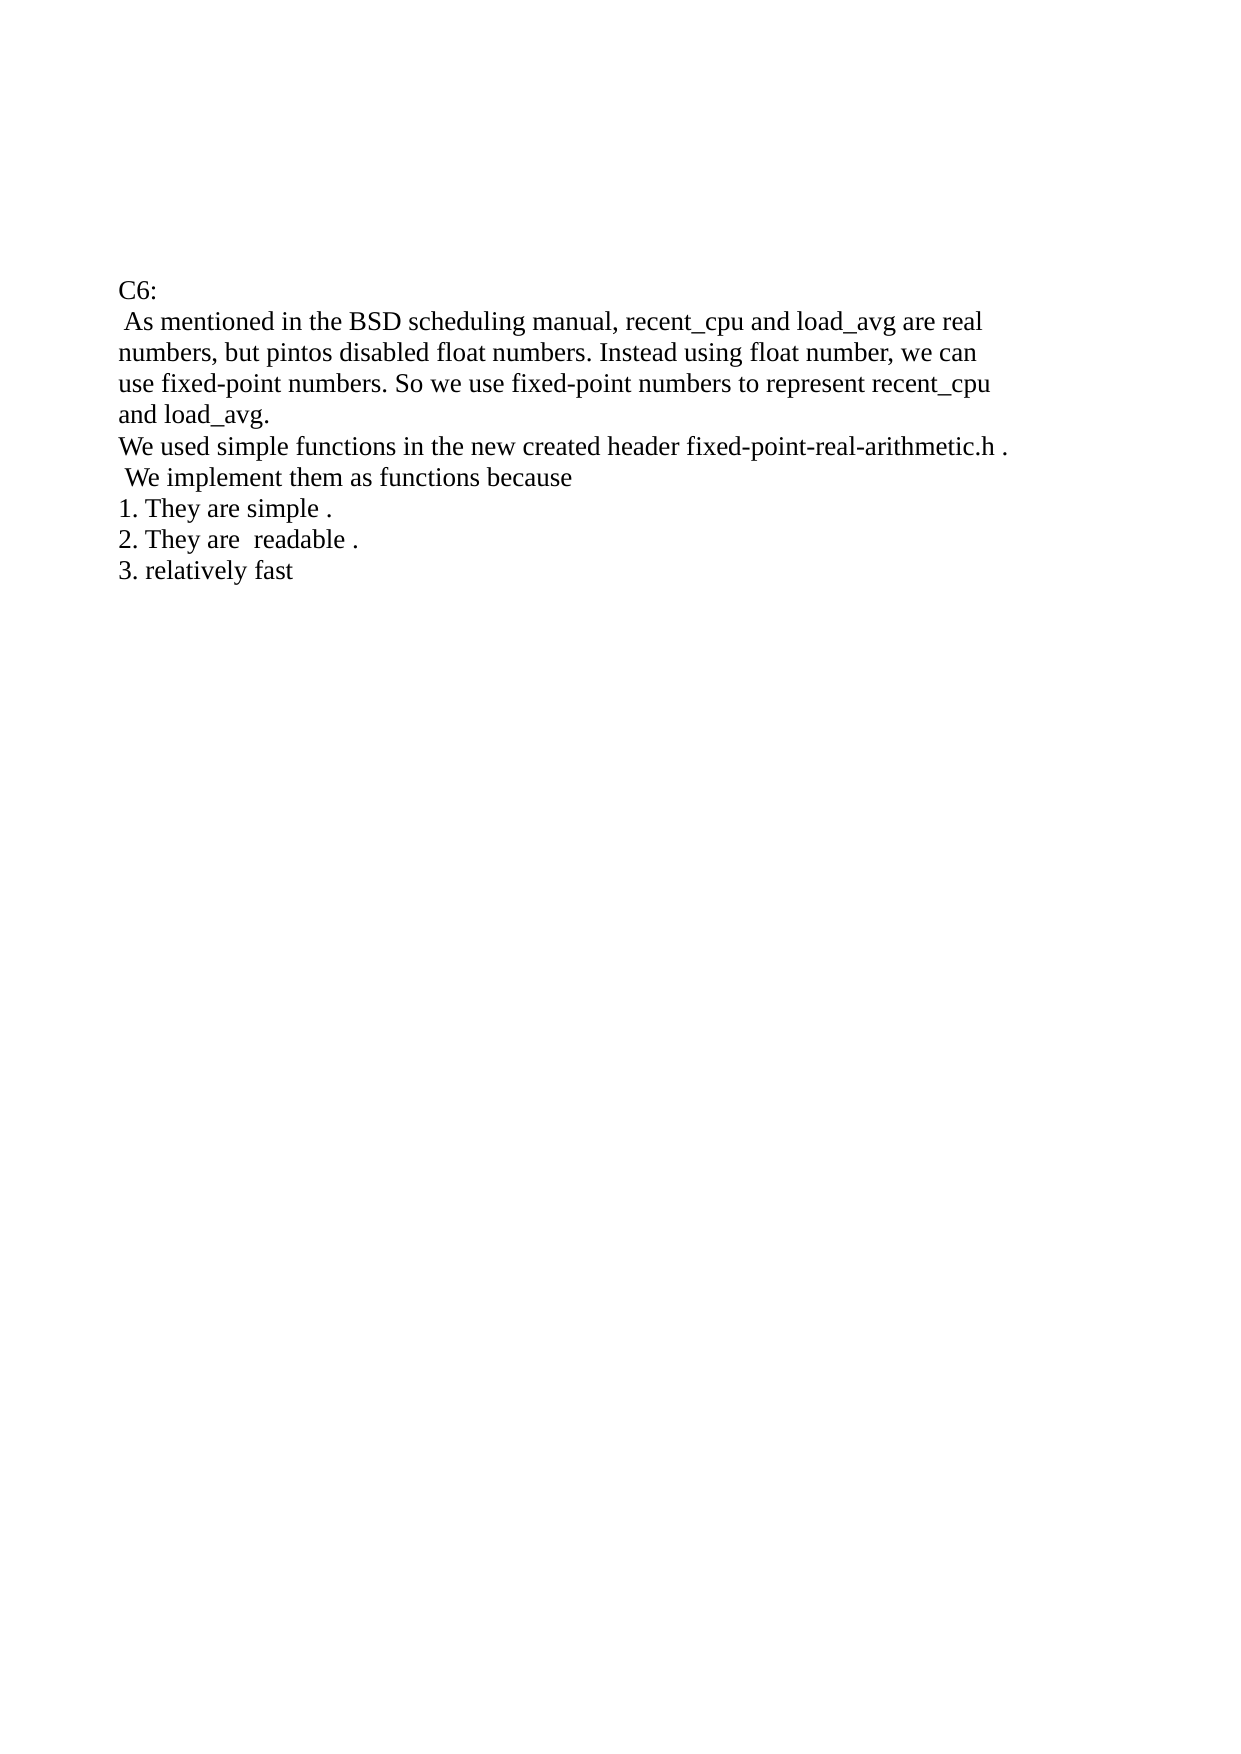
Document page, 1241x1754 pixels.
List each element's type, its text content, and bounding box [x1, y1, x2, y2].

text C6: [118, 274, 1122, 305]
text numbers, but pintos disabled float numbers. Instead using float number, we can [118, 336, 1122, 367]
text As mentioned in the BSD scheduling manual, recent_cpu and load_avg are real [118, 305, 1122, 336]
text 2. They are readable . [118, 523, 1122, 554]
text use fixed-point numbers. So we use fixed-point numbers to represent recent_cpu [118, 367, 1122, 398]
text 3. relatively fast [118, 554, 1122, 585]
text 1. They are simple . [118, 492, 1122, 523]
text We implement them as functions because [118, 461, 1122, 492]
text and load_avg. [118, 398, 1122, 429]
text We used simple functions in the new created header fixed-point-real-arithmetic.h . [118, 429, 1122, 461]
